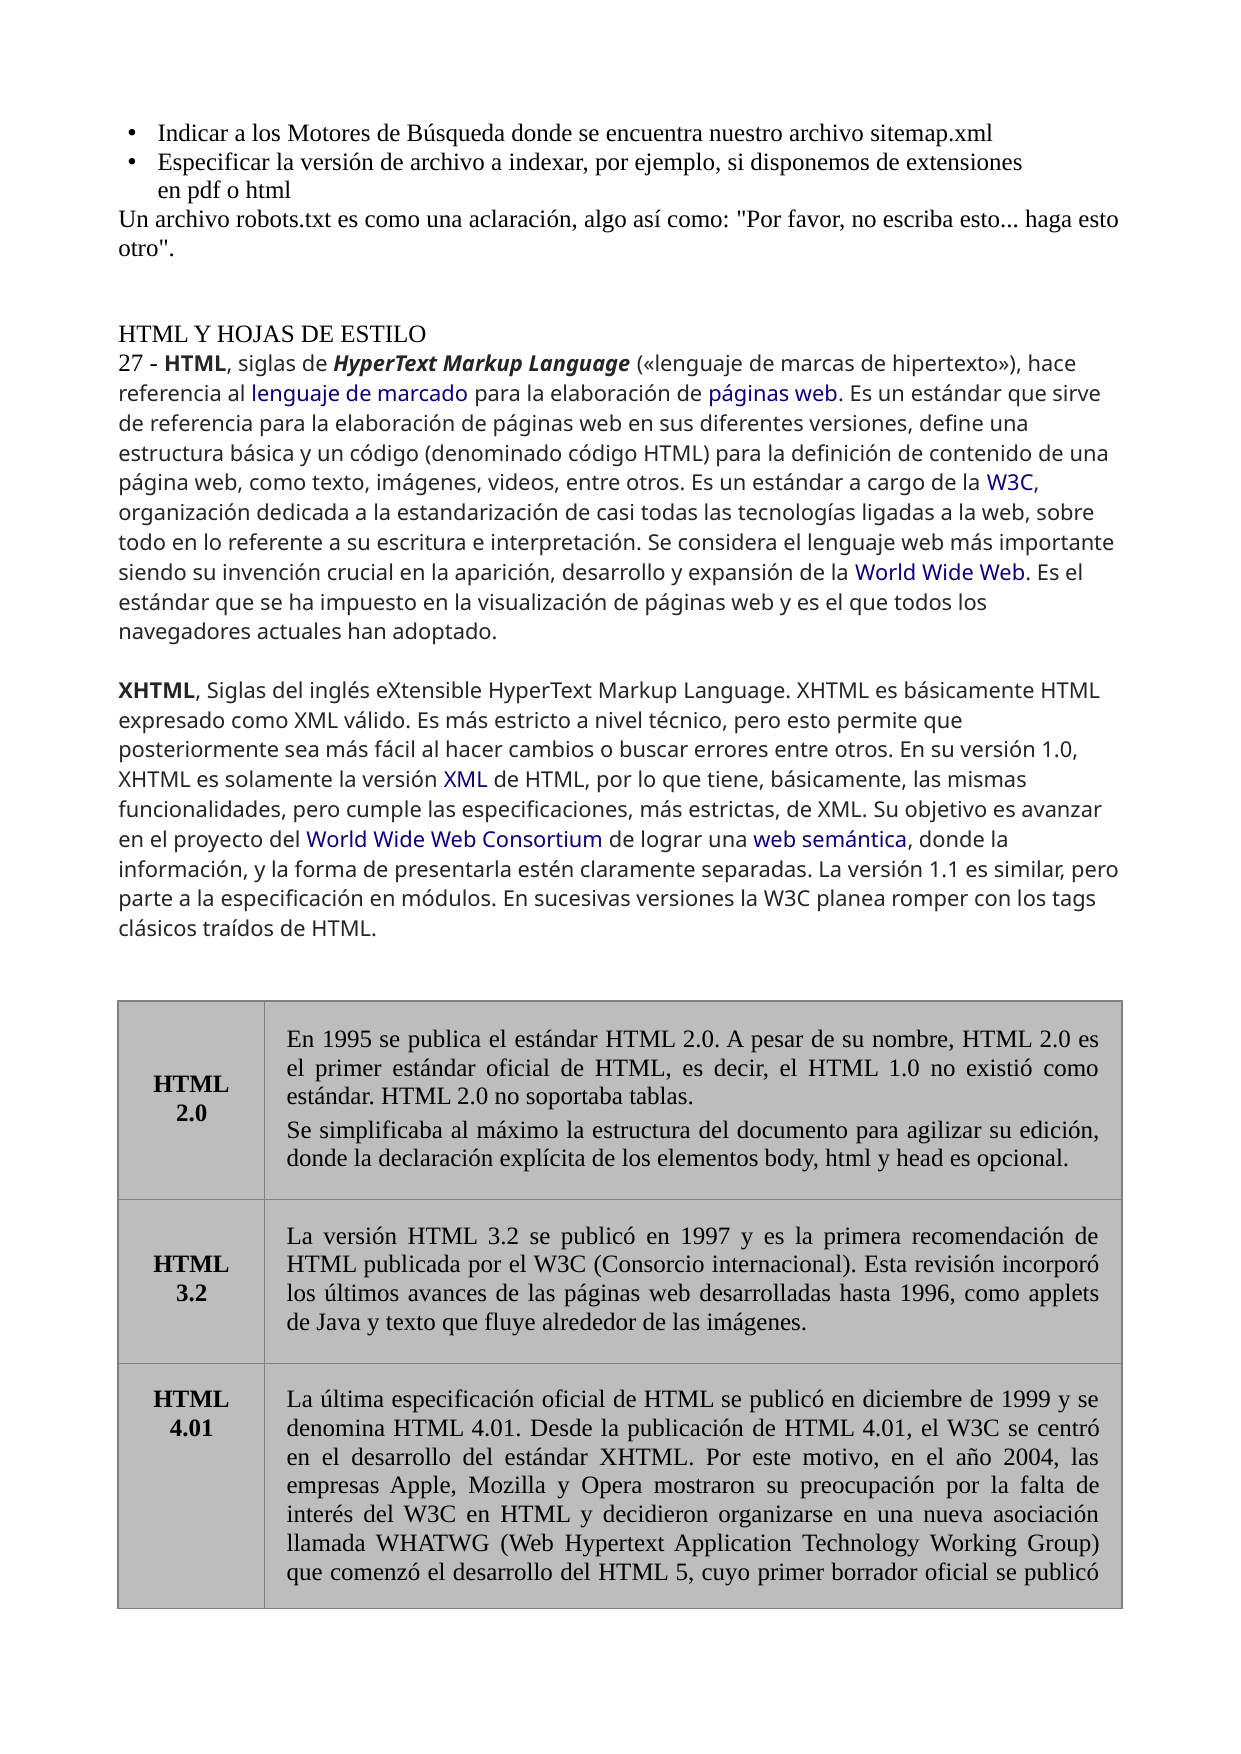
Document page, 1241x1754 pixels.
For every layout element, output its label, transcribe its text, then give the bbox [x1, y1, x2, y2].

text Un archivo robots.txt es como una aclaración, algo así como: "Por favor, no escriba esto... haga esto otro". [118, 204, 1122, 262]
table_header En 1995 se publica el estándar HTML 2.0. A pesar de su nombre, HTML 2.0 es el primer estándar oficial de HTML, es decir, el HTML 1.0 no existió como estándar. HTML 2.0 no soportaba tablas. Se simplificaba al máximo la estructura del documento para agilizar su edición, donde la declaración explícita de los elementos body, html y head es opcional. [265, 1002, 1121, 1199]
text 27 - HTML, siglas de HyperText Markup Language («lenguaje de marcas de hipertexto»), hace referencia al lenguaje de marcado para la elaboración de páginas web. Es un estándar que sirve de referencia para la elaboración de páginas web en sus diferentes versiones, define una estructura básica y un código (denominado código HTML) para la definición de contenido de una página web, como texto, imágenes, videos, entre otros. Es un estándar a cargo de la W3C, organización dedicada a la estandarización de casi todas las tecnologías ligadas a la web, sobre todo en lo referente a su escritura e interpretación. Se considera el lenguaje web más importante siendo su invención crucial en la aparición, desarrollo y expansión de la World Wide Web. Es el estándar que se ha impuesto en la visualización de páginas web y es el que todos los navegadores actuales han adoptado. [118, 348, 1122, 646]
list Indicar a los Motores de Búsqueda donde se encuentra nuestro archivo sitemap.xml [128, 118, 1122, 147]
table_cell La versión HTML 3.2 se publicó en 1997 y es la primera recomendación de HTML publicada por el W3C (Consorcio internacional). Esta revisión incorporó los últimos avances de las páginas web desarrolladas hasta 1996, como applets de Java y texto que fluye alrededor de las imágenes. [265, 1200, 1121, 1362]
list Especificar la versión de archivo a indexar, por ejemplo, si disponemos de extensiones en pdf o html [128, 147, 1122, 204]
text XHTML, Siglas del inglés eXtensible HyperText Markup Language. XHTML es básicamente HTML expresado como XML válido. Es más estricto a nivel técnico, pero esto permite que posteriormente sea más fácil al hacer cambios o buscar errores entre otros. En su versión 1.0, XHTML es solamente la versión XML de HTML, por lo que tiene, básicamente, las mismas funcionalidades, pero cumple las especificaciones, más estrictas, de XML. Su objetivo es avanzar en el proyecto del World Wide Web Consortium de lograr una web semántica, donde la información, y la forma de presentarla estén claramente separadas. La versión 1.1 es similar, pero parte a la especificación en módulos. En sucesivas versiones la W3C planea romper con los tags clásicos traídos de HTML. [118, 675, 1122, 943]
table_cell HTML 4.01 [119, 1364, 264, 1607]
table_cell HTML 3.2 [119, 1200, 264, 1362]
table_cell La última especificación oficial de HTML se publicó en diciembre de 1999 y se denomina HTML 4.01. Desde la publicación de HTML 4.01, el W3C se centró en el desarrollo del estándar XHTML. Por este motivo, en el año 2004, las empresas Apple, Mozilla y Opera mostraron su preocupación por la falta de interés del W3C en HTML y decidieron organizarse en una nueva asociación llamada WHATWG (Web Hypertext Application Technology Working Group) que comenzó el desarrollo del HTML 5, cuyo primer borrador oficial se publicó [265, 1364, 1121, 1607]
table_header HTML 2.0 [119, 1002, 264, 1199]
text HTML Y HOJAS DE ESTILO [118, 319, 1122, 348]
